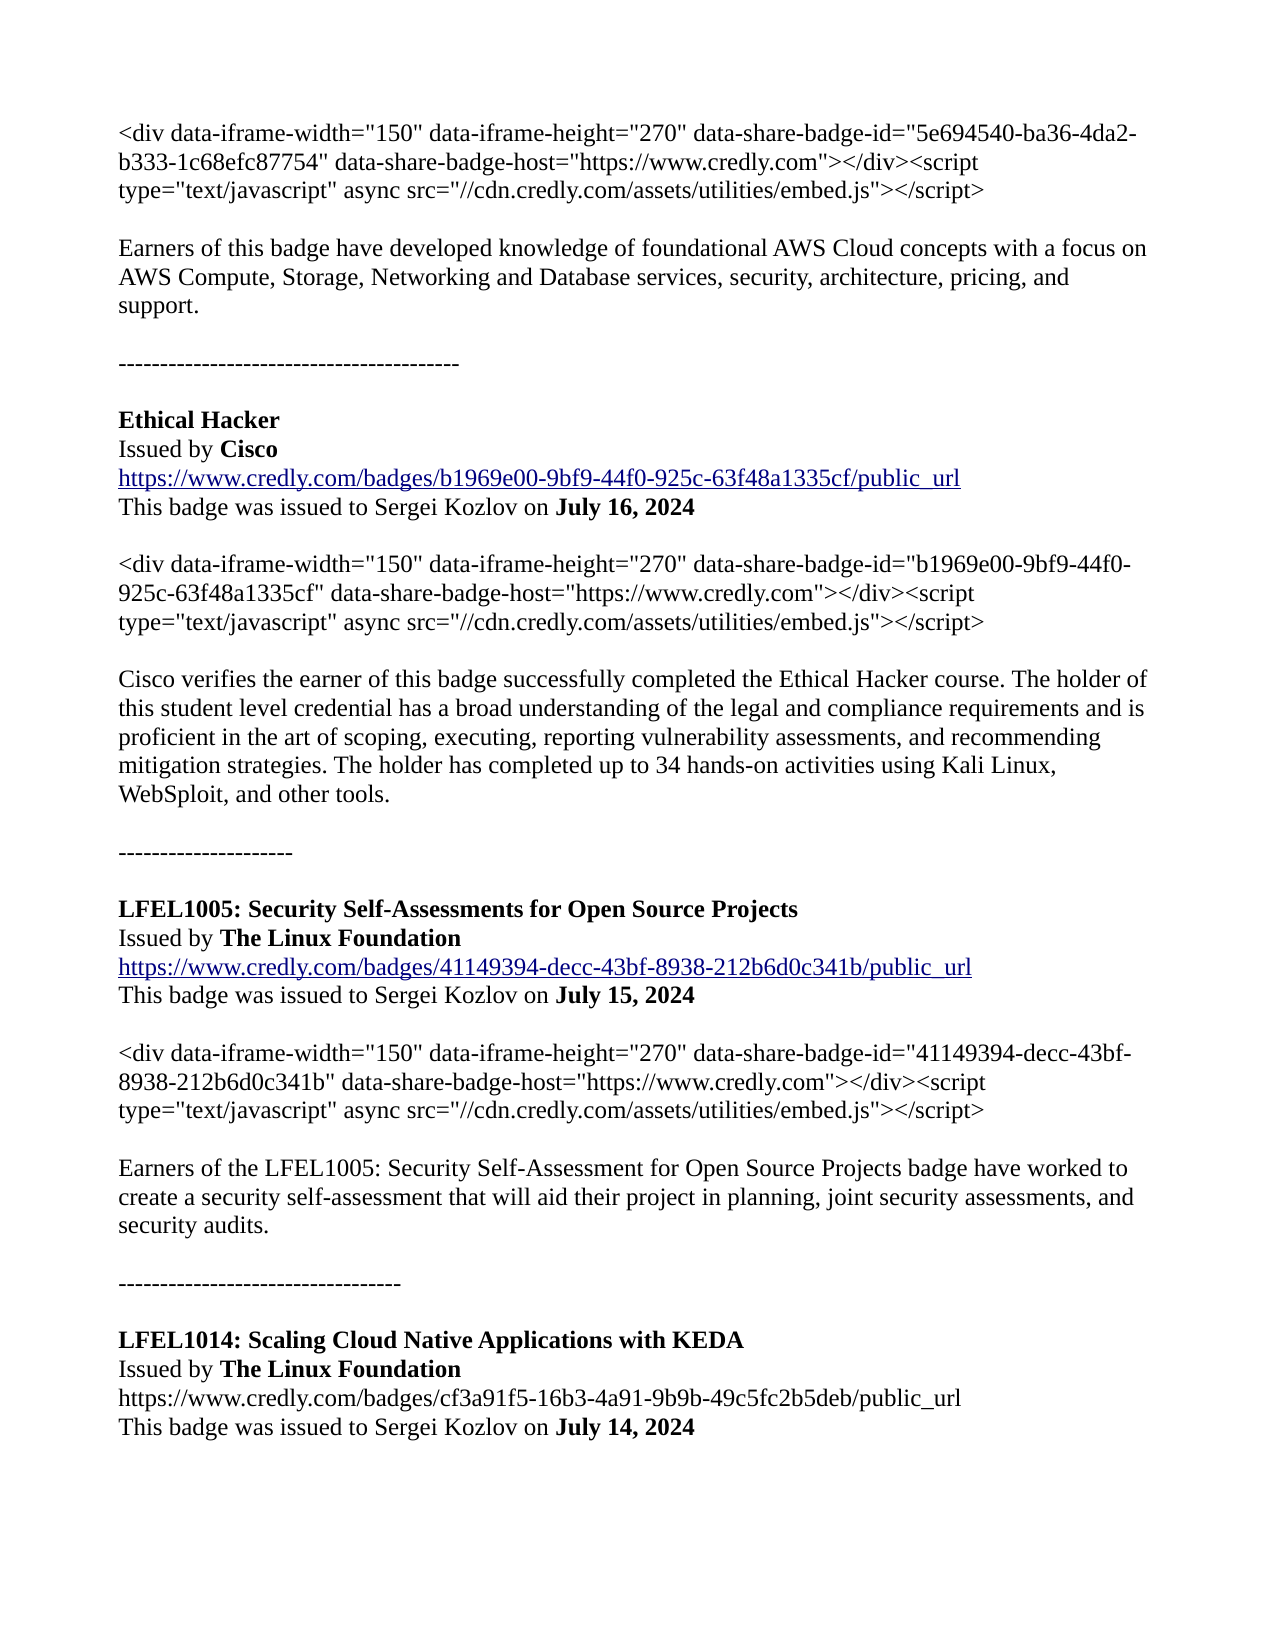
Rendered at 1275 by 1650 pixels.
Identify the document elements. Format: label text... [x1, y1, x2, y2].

text Cisco verifies the earner of this badge successfully completed the Ethical Hacker course. The holder of this student level credential has a broad understanding of the legal and compliance requirements and is proficient in the art of scoping, executing, reporting vulnerability assessments, and recommending mitigation strategies. The holder has completed up to 34 hands-on activities using Kali Linux, WebSploit, and other tools. [118, 664, 1157, 808]
text This badge was issued to Sergei Kozlov on July 15, 2024 [118, 981, 1157, 1009]
text ---------------------------------- [118, 1268, 1157, 1297]
text <div data-iframe-width="150" data-iframe-height="270" data-share-badge-id="b1969e00-9bf9-44f0-925c-63f48a1335cf" data-share-badge-host="https://www.credly.com"></div><script type="text/javascript" async src="//cdn.credly.com/assets/utilities/embed.js"></script> [118, 549, 1157, 636]
text <div data-iframe-width="150" data-iframe-height="270" data-share-badge-id="5e694540-ba36-4da2-b333-1c68efc87754" data-share-badge-host="https://www.credly.com"></div><script type="text/javascript" async src="//cdn.credly.com/assets/utilities/embed.js"></script> [118, 118, 1157, 204]
text <div data-iframe-width="150" data-iframe-height="270" data-share-badge-id="41149394-decc-43bf-8938-212b6d0c341b" data-share-badge-host="https://www.credly.com"></div><script type="text/javascript" async src="//cdn.credly.com/assets/utilities/embed.js"></script> [118, 1038, 1157, 1124]
text Earners of the LFEL1005: Security Self-Assessment for Open Source Projects badge have worked to create a security self-assessment that will aid their project in planning, joint security assessments, and security audits. [118, 1153, 1157, 1239]
text --------------------- [118, 837, 1157, 866]
text This badge was issued to Sergei Kozlov on July 14, 2024 [118, 1412, 1157, 1441]
text LFEL1005: Security Self-Assessments for Open Source Projects [118, 894, 1157, 923]
text ----------------------------------------- [118, 348, 1157, 377]
text Earners of this badge have developed knowledge of foundational AWS Cloud concepts with a focus on AWS Compute, Storage, Networking and Database services, security, architecture, pricing, and support. [118, 233, 1157, 319]
text LFEL1014: Scaling Cloud Native Applications with KEDA [118, 1326, 1157, 1354]
text https://www.credly.com/badges/b1969e00-9bf9-44f0-925c-63f48a1335cf/public_url [118, 463, 1157, 492]
text Ethical Hacker [118, 406, 1157, 434]
text Issued by Cisco [118, 434, 1157, 463]
text https://www.credly.com/badges/cf3a91f5-16b3-4a91-9b9b-49c5fc2b5deb/public_url [118, 1383, 1157, 1412]
text https://www.credly.com/badges/41149394-decc-43bf-8938-212b6d0c341b/public_url [118, 952, 1157, 981]
text Issued by The Linux Foundation [118, 1354, 1157, 1383]
text This badge was issued to Sergei Kozlov on July 16, 2024 [118, 492, 1157, 521]
text Issued by The Linux Foundation [118, 923, 1157, 952]
